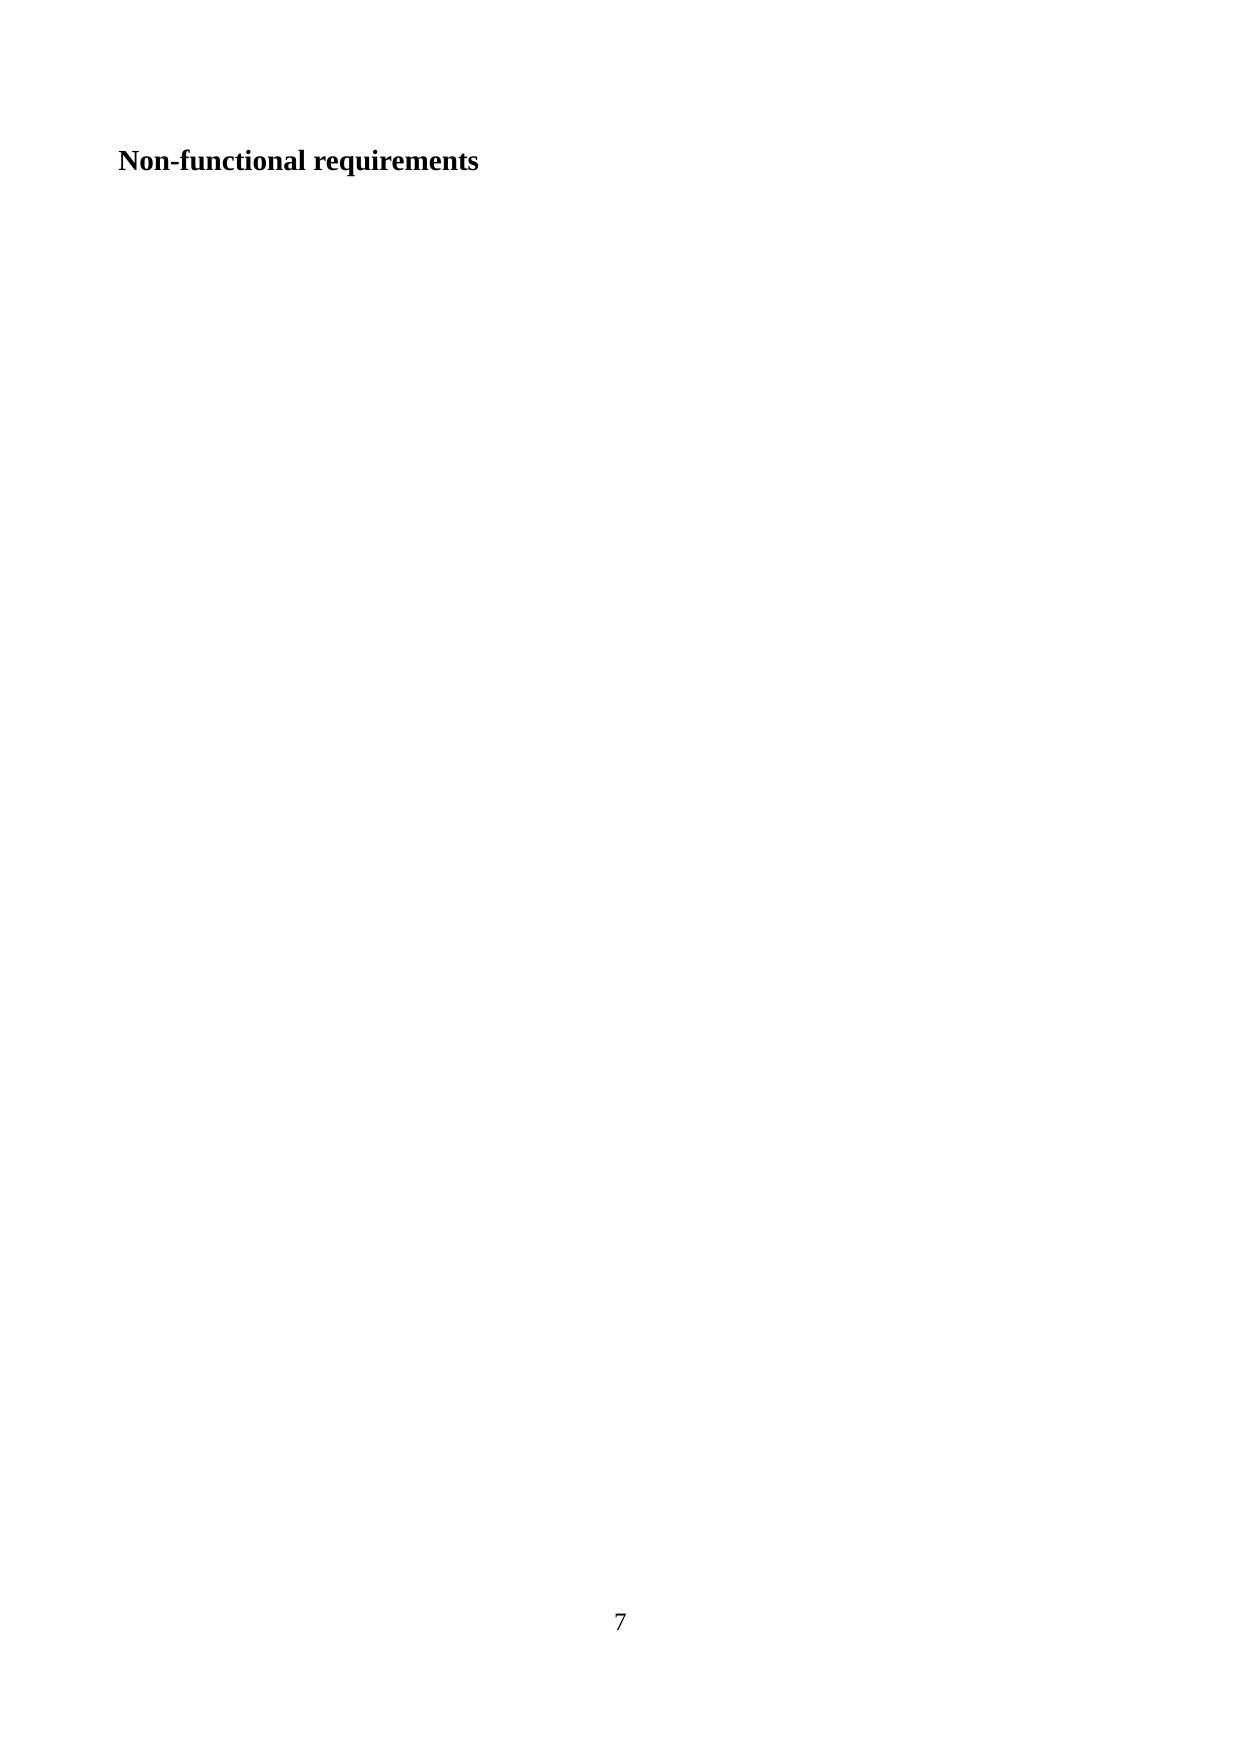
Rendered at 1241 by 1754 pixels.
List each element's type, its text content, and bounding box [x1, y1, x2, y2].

subtitle Non-functional requirements [118, 143, 1122, 177]
